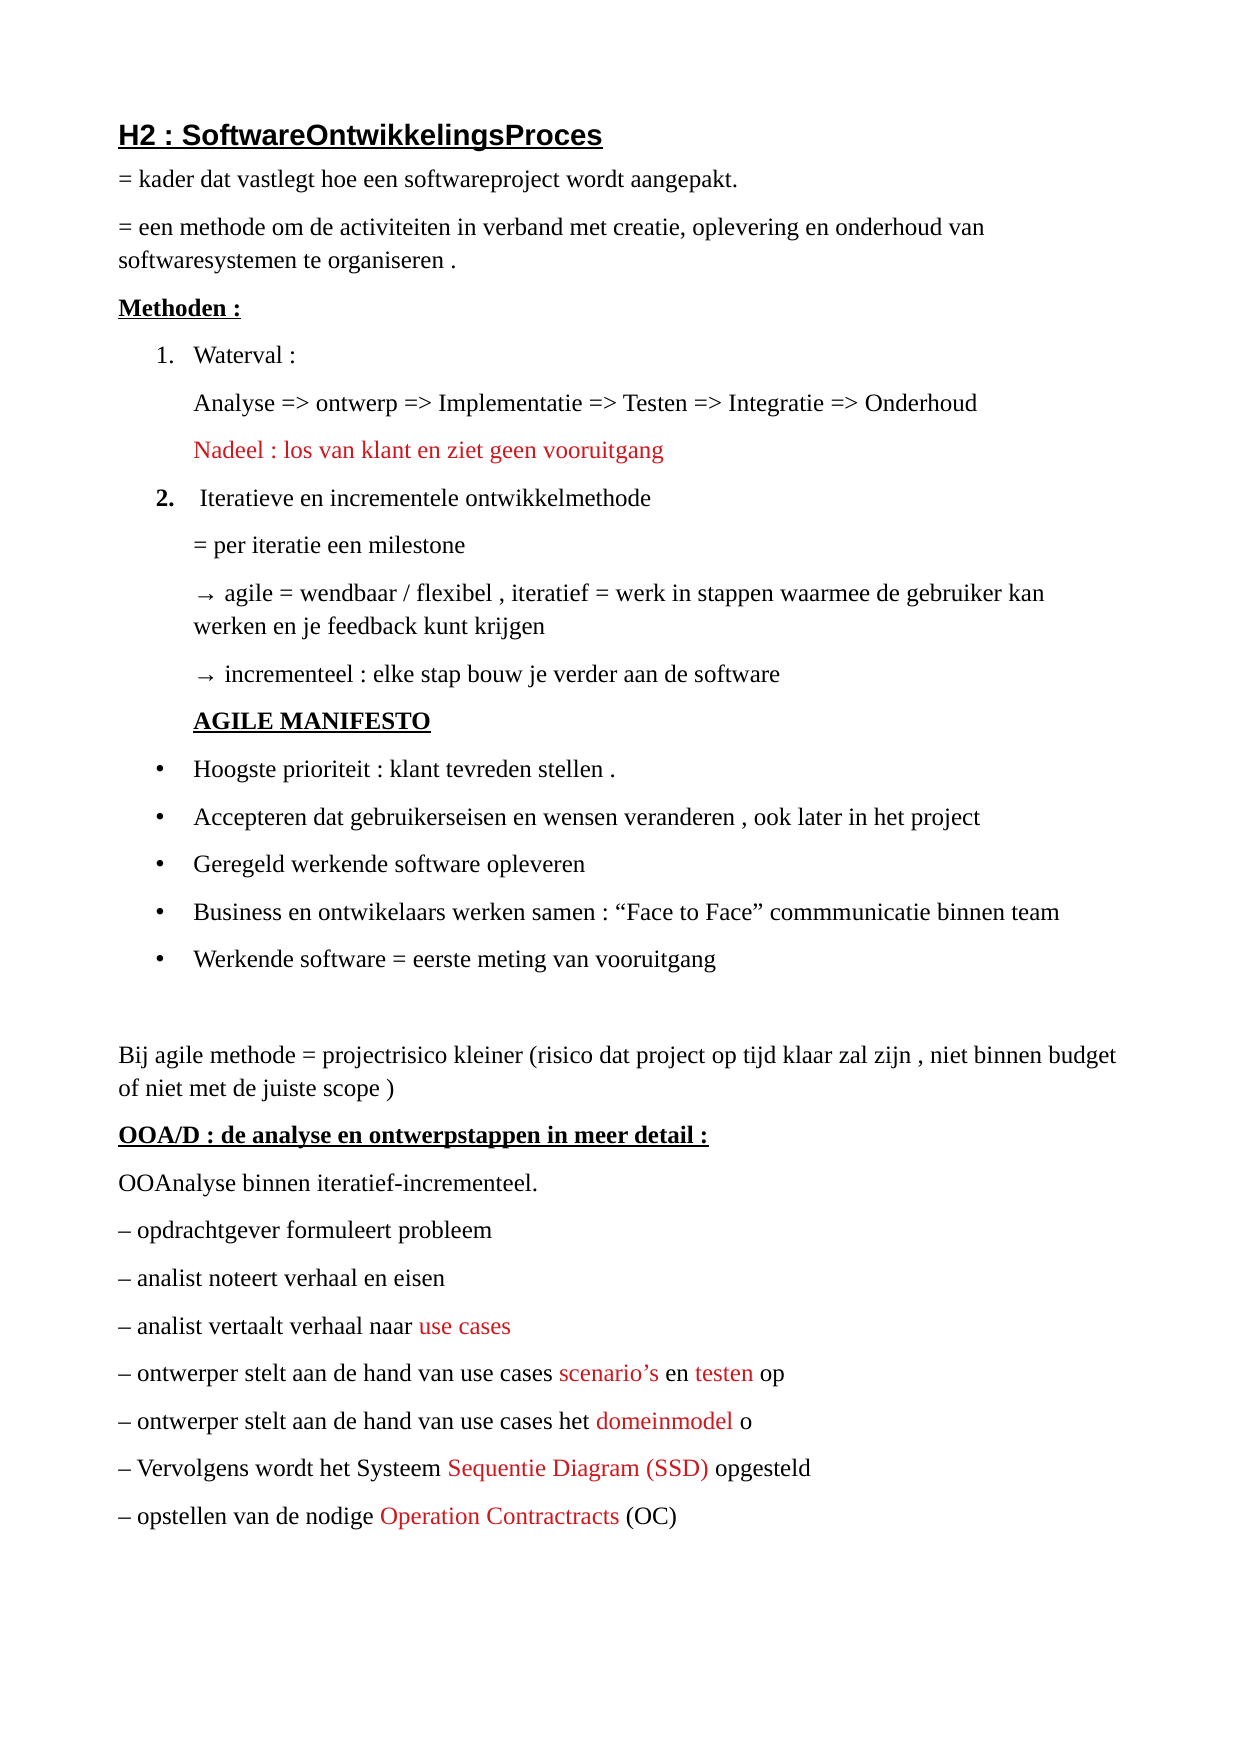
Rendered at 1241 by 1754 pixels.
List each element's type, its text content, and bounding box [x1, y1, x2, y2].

list AGILE MANIFESTO [156, 706, 1122, 735]
list → agile = wendbaar / flexibel , iteratief = werk in stappen waarmee de gebruiker kan werken en je feedback kunt krijgen [156, 578, 1122, 640]
list Hoogste prioriteit : klant tevreden stellen . [156, 754, 1122, 783]
text – ontwerper stelt aan de hand van use cases het domeinmodel o [118, 1406, 1122, 1435]
list Nadeel : los van klant en ziet geen vooruitgang [156, 435, 1122, 464]
text – analist noteert verhaal en eisen [118, 1263, 1122, 1292]
text – opstellen van de nodige Operation Contractracts (OC) [118, 1501, 1122, 1530]
text OOAnalyse binnen iteratief-incrementeel. [118, 1168, 1122, 1197]
list Werkende software = eerste meting van vooruitgang [156, 944, 1122, 973]
text – analist vertaalt verhaal naar use cases [118, 1311, 1122, 1339]
list Waterval : [156, 340, 1122, 369]
text Methoden : [118, 293, 1122, 321]
text = kader dat vastlegt hoe een softwareproject wordt aangepakt. [118, 164, 1122, 193]
text – ontwerper stelt aan de hand van use cases scenario’s en testen op [118, 1358, 1122, 1387]
list Analyse => ontwerp => Implementatie => Testen => Integratie => Onderhoud [156, 388, 1122, 417]
subtitle H2 : SoftwareOntwikkelingsProces [118, 118, 1122, 152]
list Accepteren dat gebruikerseisen en wensen veranderen , ook later in het project [156, 802, 1122, 830]
text – Vervolgens wordt het Systeem Sequentie Diagram (SSD) opgesteld [118, 1453, 1122, 1482]
text – opdrachtgever formuleert probleem [118, 1216, 1122, 1244]
list Geregeld werkende software opleveren [156, 849, 1122, 878]
list → incrementeel : elke stap bouw je verder aan de software [156, 659, 1122, 688]
list Iteratieve en incrementele ontwikkelmethode [156, 483, 1122, 512]
text = een methode om de activiteiten in verband met creatie, oplevering en onderhoud van softwaresystemen te organiseren . [118, 212, 1122, 274]
list = per iteratie een milestone [156, 531, 1122, 559]
text Bij agile methode = projectrisico kleiner (risico dat project op tijd klaar zal zijn , niet binnen budget of niet met de juiste scope ) [118, 1040, 1122, 1101]
text OOA/D : de analyse en ontwerpstappen in meer detail : [118, 1120, 1122, 1149]
list Business en ontwikelaars werken samen : “Face to Face” commmunicatie binnen team [156, 897, 1122, 926]
